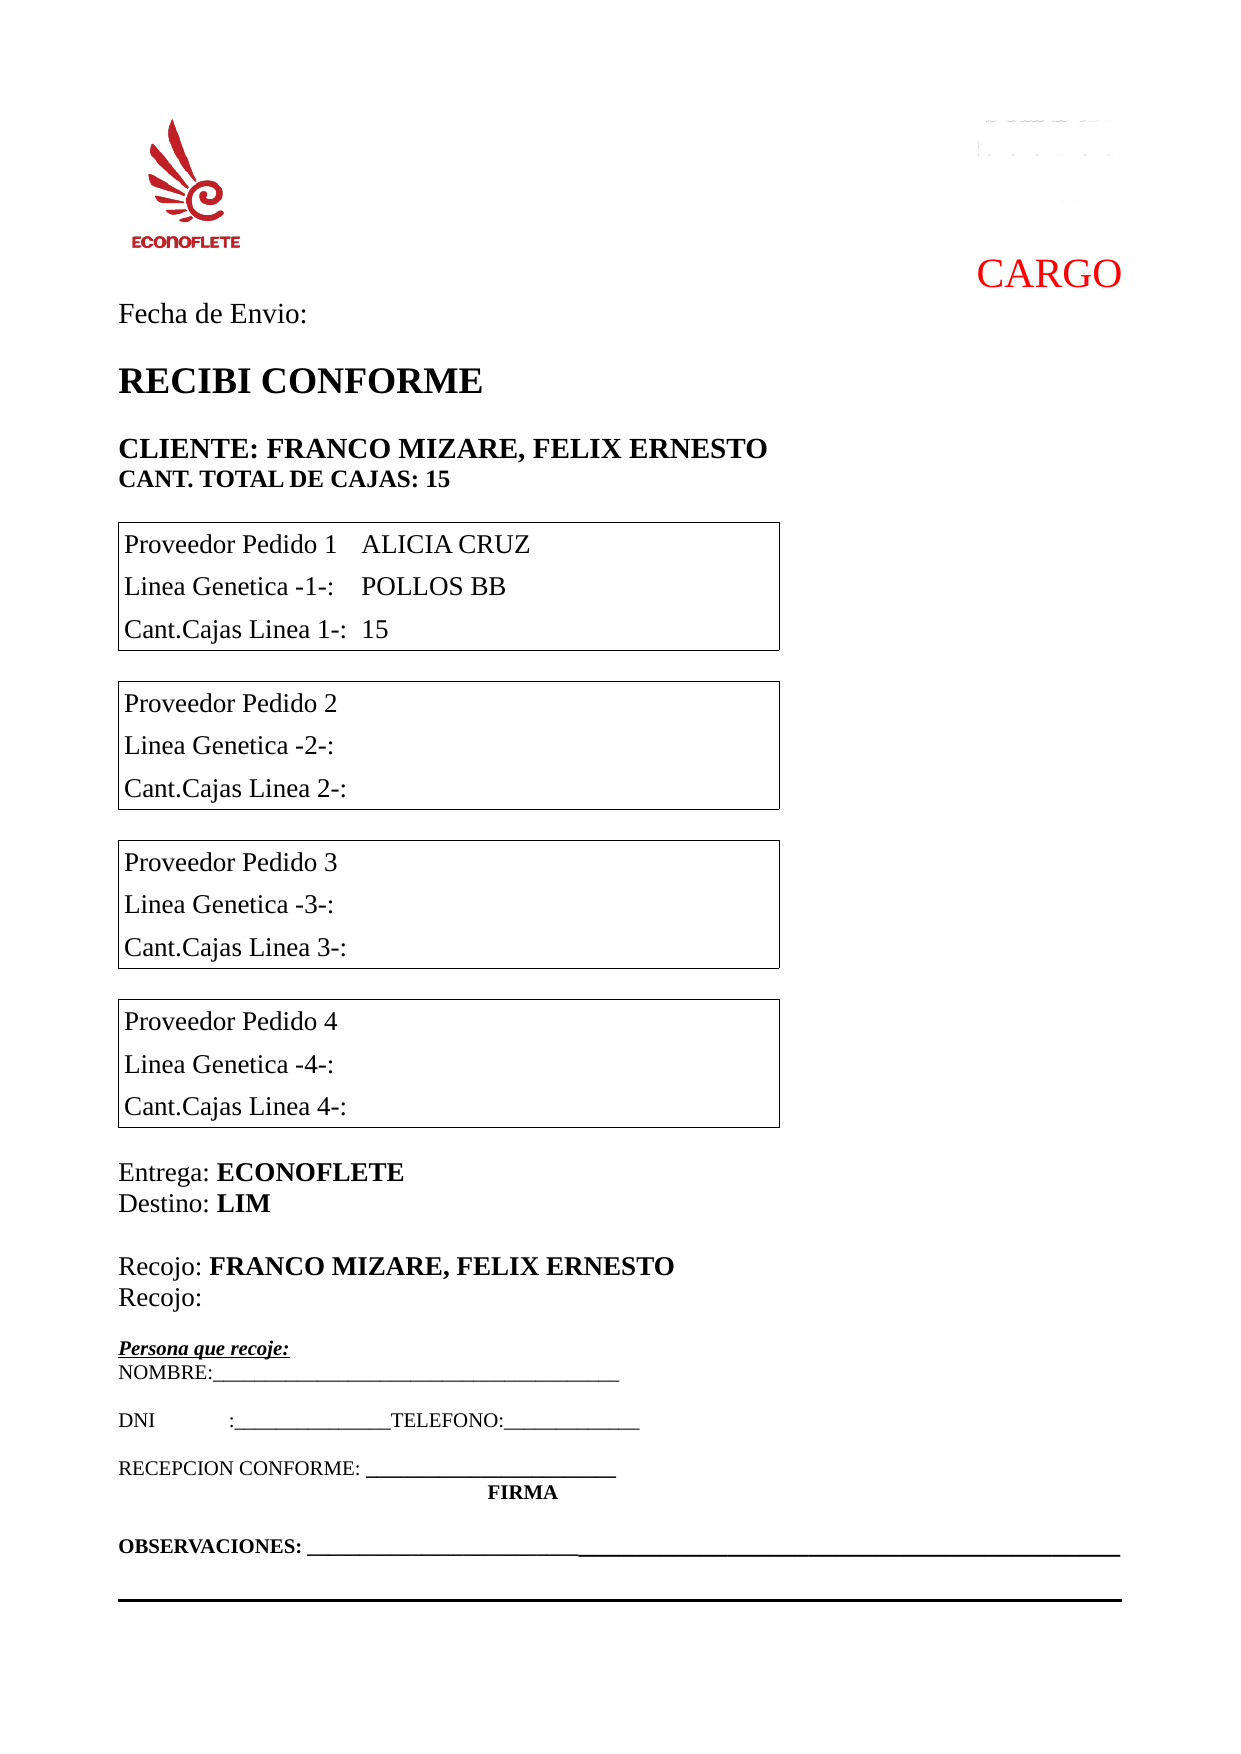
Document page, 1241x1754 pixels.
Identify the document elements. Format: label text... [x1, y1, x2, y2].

table_cell Cant.Cajas Linea 4-: [119, 1085, 356, 1127]
table_cell [118, 969, 356, 999]
text Fecha de Envio: [118, 297, 1122, 330]
table_cell Cant.Cajas Linea 2-: [119, 766, 356, 809]
text Destino: LIM [118, 1187, 1122, 1218]
table_cell Linea Genetica -2-: [119, 724, 356, 766]
table_cell [118, 651, 356, 681]
text Recojo: [118, 1281, 1122, 1312]
table_cell Linea Genetica -3-: [119, 883, 356, 926]
text RECIBI CONFORME [118, 359, 1122, 402]
table_cell Proveedor Pedido 4 [119, 1000, 356, 1042]
table_cell [356, 724, 779, 766]
text FIRMA [118, 1480, 1122, 1504]
text CANT. TOTAL DE CAJAS: 15 [118, 464, 1122, 493]
table_header Proveedor Pedido 1 [119, 523, 356, 564]
table_cell [356, 682, 779, 724]
table_cell Linea Genetica -4-: [119, 1042, 356, 1085]
text DNI :_______________TELEFONO:_____________ [118, 1408, 1122, 1432]
table_cell [356, 841, 779, 883]
table_cell [356, 766, 779, 809]
table_cell [118, 810, 356, 840]
text RECEPCION CONFORME: ________________________ [118, 1456, 1122, 1480]
table_cell Proveedor Pedido 3 [119, 841, 356, 883]
text CLIENTE: FRANCO MIZARE, FELIX ERNESTO [118, 431, 1122, 464]
table_cell [356, 651, 779, 681]
text Persona que recoje: [118, 1336, 1122, 1360]
table_cell Linea Genetica -1-: [119, 565, 356, 607]
table_cell [356, 926, 779, 968]
table_cell [356, 1085, 779, 1127]
text NOMBRE:_______________________________________ [118, 1360, 1122, 1384]
text Recojo: FRANCO MIZARE, FELIX ERNESTO [118, 1249, 1122, 1281]
picture [118, 118, 254, 249]
text CARGO [118, 224, 1122, 297]
text Entrega: ECONOFLETE [118, 1156, 1122, 1187]
table_cell [356, 1042, 779, 1085]
table_cell [356, 810, 779, 840]
text OBSERVACIONES: __________________________________________________________________ [118, 1528, 1122, 1559]
table_cell Cant.Cajas Linea 1-: [119, 607, 356, 650]
table_cell [356, 1000, 779, 1042]
table_cell 15 [356, 607, 779, 650]
table_header ALICIA CRUZ [356, 523, 779, 564]
table_cell Proveedor Pedido 2 [119, 682, 356, 724]
table_cell POLLOS BB [356, 565, 779, 607]
table_cell Cant.Cajas Linea 3-: [119, 926, 356, 968]
table_cell [356, 883, 779, 926]
table_cell [356, 969, 779, 999]
